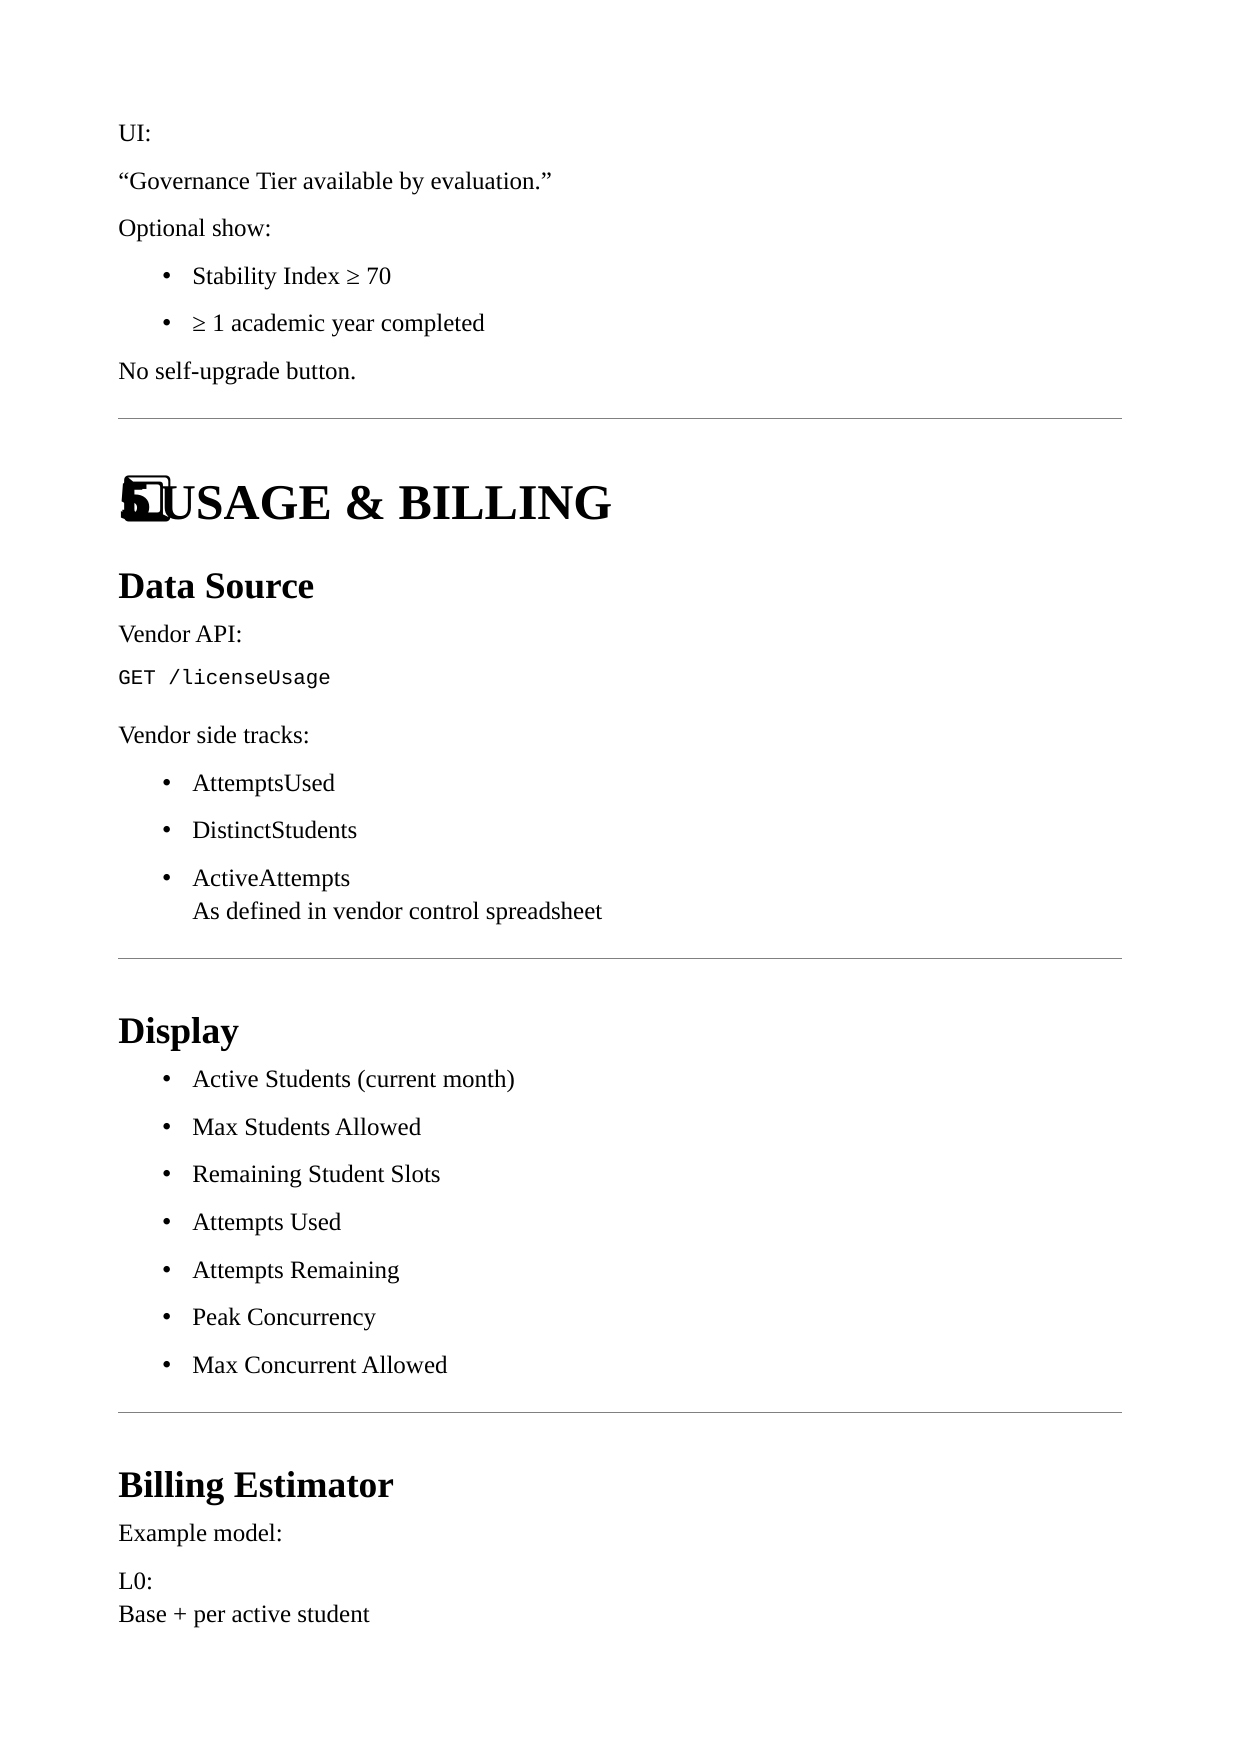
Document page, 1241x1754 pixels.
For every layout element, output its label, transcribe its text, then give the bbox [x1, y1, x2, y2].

list DistinctStudents [162, 815, 1122, 844]
text Example model: [118, 1518, 1122, 1547]
text UI: [118, 118, 1122, 147]
text GET /licenseUsage [118, 667, 1122, 691]
list Peak Concurrency [162, 1302, 1122, 1331]
list ActiveAttempts As defined in vendor control spreadsheet [162, 863, 1122, 925]
text Vendor side tracks: [118, 720, 1122, 749]
subtitle Billing Estimator [118, 1463, 1122, 1506]
list Stability Index ≥ 70 [162, 261, 1122, 290]
text No self-upgrade button. [118, 356, 1122, 385]
text Vendor API: [118, 619, 1122, 648]
list Max Concurrent Allowed [162, 1350, 1122, 1379]
text “Governance Tier available by evaluation.” [118, 166, 1122, 194]
text Optional show: [118, 213, 1122, 242]
list Remaining Student Slots [162, 1159, 1122, 1188]
list Attempts Remaining [162, 1255, 1122, 1283]
list Attempts Used [162, 1207, 1122, 1236]
list Max Students Allowed [162, 1112, 1122, 1141]
subtitle 5️⃣ USAGE & BILLING [118, 473, 1122, 531]
text L0: Base + per active student [118, 1566, 1122, 1628]
subtitle Data Source [118, 564, 1122, 607]
list Active Students (current month) [162, 1064, 1122, 1093]
list AttemptsUsed [162, 768, 1122, 797]
list ≥ 1 academic year completed [162, 308, 1122, 337]
subtitle Display [118, 1009, 1122, 1052]
